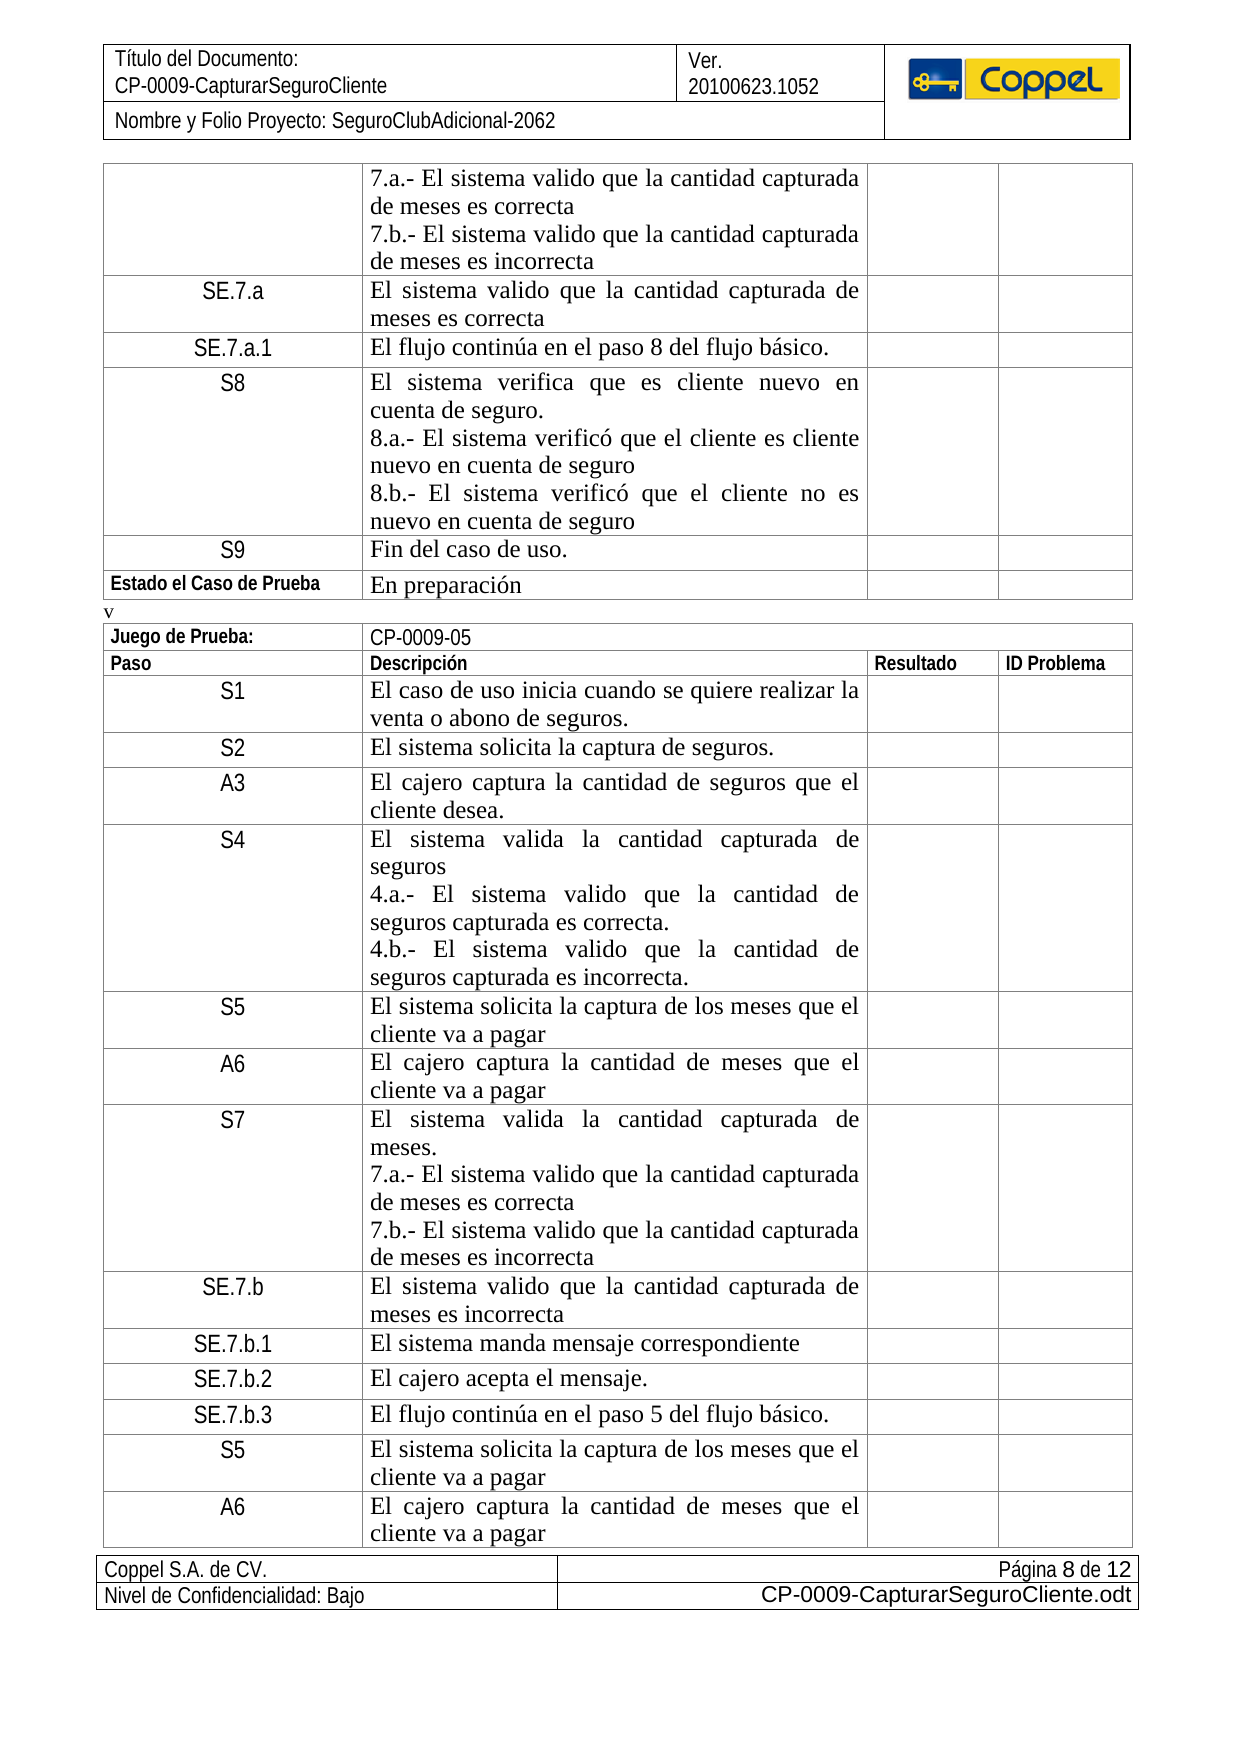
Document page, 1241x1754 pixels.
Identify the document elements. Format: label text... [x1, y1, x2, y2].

table_cell [868, 1492, 998, 1547]
table_cell ID Problema [999, 651, 1132, 675]
table_cell El flujo continúa en el paso 8 del flujo básico. [363, 333, 867, 367]
table_cell [868, 768, 998, 824]
table_cell [868, 1329, 998, 1363]
table_cell SE.7.a [104, 276, 362, 332]
table_cell [999, 571, 1132, 599]
table_cell S4 [104, 825, 362, 991]
table_cell [868, 1049, 998, 1104]
table_cell [999, 164, 1132, 275]
table_cell [868, 733, 998, 767]
table_cell El flujo continúa en el paso 5 del flujo básico. [363, 1400, 867, 1434]
table_cell El sistema valido que la cantidad capturada de meses es correcta [363, 276, 867, 332]
table_cell [999, 1435, 1132, 1491]
table_cell El cajero captura la cantidad de seguros que el cliente desea. [363, 768, 867, 824]
table_cell [999, 825, 1132, 991]
table_cell Paso [104, 651, 362, 675]
table_cell 7.a.- El sistema valido que la cantidad capturada de meses es correcta 7.b.- El sistema valido que la cantidad capturada de meses es incorrecta [363, 164, 867, 275]
table_cell [999, 1272, 1132, 1328]
table_cell El sistema valido que la cantidad capturada de meses es incorrecta [363, 1272, 867, 1328]
table_cell En preparación [363, 571, 867, 599]
table_cell [868, 536, 998, 570]
table_cell Descripción [363, 651, 867, 675]
table_cell S5 [104, 1435, 362, 1491]
table_cell [999, 1329, 1132, 1363]
table_cell [104, 164, 362, 275]
table_header Juego de Prueba: [104, 624, 362, 650]
table_cell El sistema manda mensaje correspondiente [363, 1329, 867, 1363]
table_cell S1 [104, 676, 362, 732]
table_cell [868, 368, 998, 534]
table_cell [868, 1364, 998, 1399]
table_cell [868, 676, 998, 732]
table_cell El sistema solicita la captura de seguros. [363, 733, 867, 767]
table_cell S5 [104, 992, 362, 1047]
table_cell [868, 992, 998, 1047]
table_cell [868, 164, 998, 275]
table_cell SE.7.b.3 [104, 1400, 362, 1434]
table_cell [868, 1105, 998, 1271]
table_cell SE.7.a.1 [104, 333, 362, 367]
table_cell [868, 276, 998, 332]
table_cell El caso de uso inicia cuando se quiere realizar la venta o abono de seguros. [363, 676, 867, 732]
table_cell A3 [104, 768, 362, 824]
table_cell [868, 1400, 998, 1434]
table_cell [868, 825, 998, 991]
table_cell S8 [104, 368, 362, 534]
table_cell [999, 1049, 1132, 1104]
table_cell [868, 1272, 998, 1328]
table_cell El sistema valida la cantidad capturada de meses. 7.a.- El sistema valido que la cantidad capturada de meses es correcta 7.b.- El sistema valido que la cantidad capturada de meses es incorrecta [363, 1105, 867, 1271]
table_cell [999, 368, 1132, 534]
table_cell S2 [104, 733, 362, 767]
table_cell El cajero acepta el mensaje. [363, 1364, 867, 1399]
table_cell S9 [104, 536, 362, 570]
table_cell SE.7.b.1 [104, 1329, 362, 1363]
table_cell [999, 276, 1132, 332]
table_cell Estado el Caso de Prueba [104, 571, 362, 599]
table_cell [999, 1492, 1132, 1547]
table_header CP-0009-05 [363, 624, 1132, 650]
table_cell El sistema valida la cantidad capturada de seguros 4.a.- El sistema valido que la cantidad de seguros capturada es correcta. 4.b.- El sistema valido que la cantidad de seguros capturada es incorrecta. [363, 825, 867, 991]
table_cell [999, 676, 1132, 732]
table_cell SE.7.b.2 [104, 1364, 362, 1399]
table_cell Resultado [868, 651, 998, 675]
table_cell A6 [104, 1049, 362, 1104]
table_cell [999, 1364, 1132, 1399]
table_cell S7 [104, 1105, 362, 1271]
table_cell Fin del caso de uso. [363, 536, 867, 570]
table_cell [999, 733, 1132, 767]
table_cell [999, 768, 1132, 824]
table_cell [999, 333, 1132, 367]
table_cell SE.7.b [104, 1272, 362, 1328]
table_cell El sistema solicita la captura de los meses que el cliente va a pagar [363, 992, 867, 1047]
text v [103, 600, 1131, 623]
table_cell [868, 571, 998, 599]
table_cell El cajero captura la cantidad de meses que el cliente va a pagar [363, 1049, 867, 1104]
table_cell [868, 333, 998, 367]
table_cell [999, 1400, 1132, 1434]
table_cell [999, 536, 1132, 570]
table_cell A6 [104, 1492, 362, 1547]
table_cell [999, 992, 1132, 1047]
table_cell El sistema verifica que es cliente nuevo en cuenta de seguro. 8.a.- El sistema verificó que el cliente es cliente nuevo en cuenta de seguro 8.b.- El sistema verificó que el cliente no es nuevo en cuenta de seguro [363, 368, 867, 534]
table_cell El sistema solicita la captura de los meses que el cliente va a pagar [363, 1435, 867, 1491]
table_cell [868, 1435, 998, 1491]
table_cell [999, 1105, 1132, 1271]
table_cell El cajero captura la cantidad de meses que el cliente va a pagar [363, 1492, 867, 1547]
